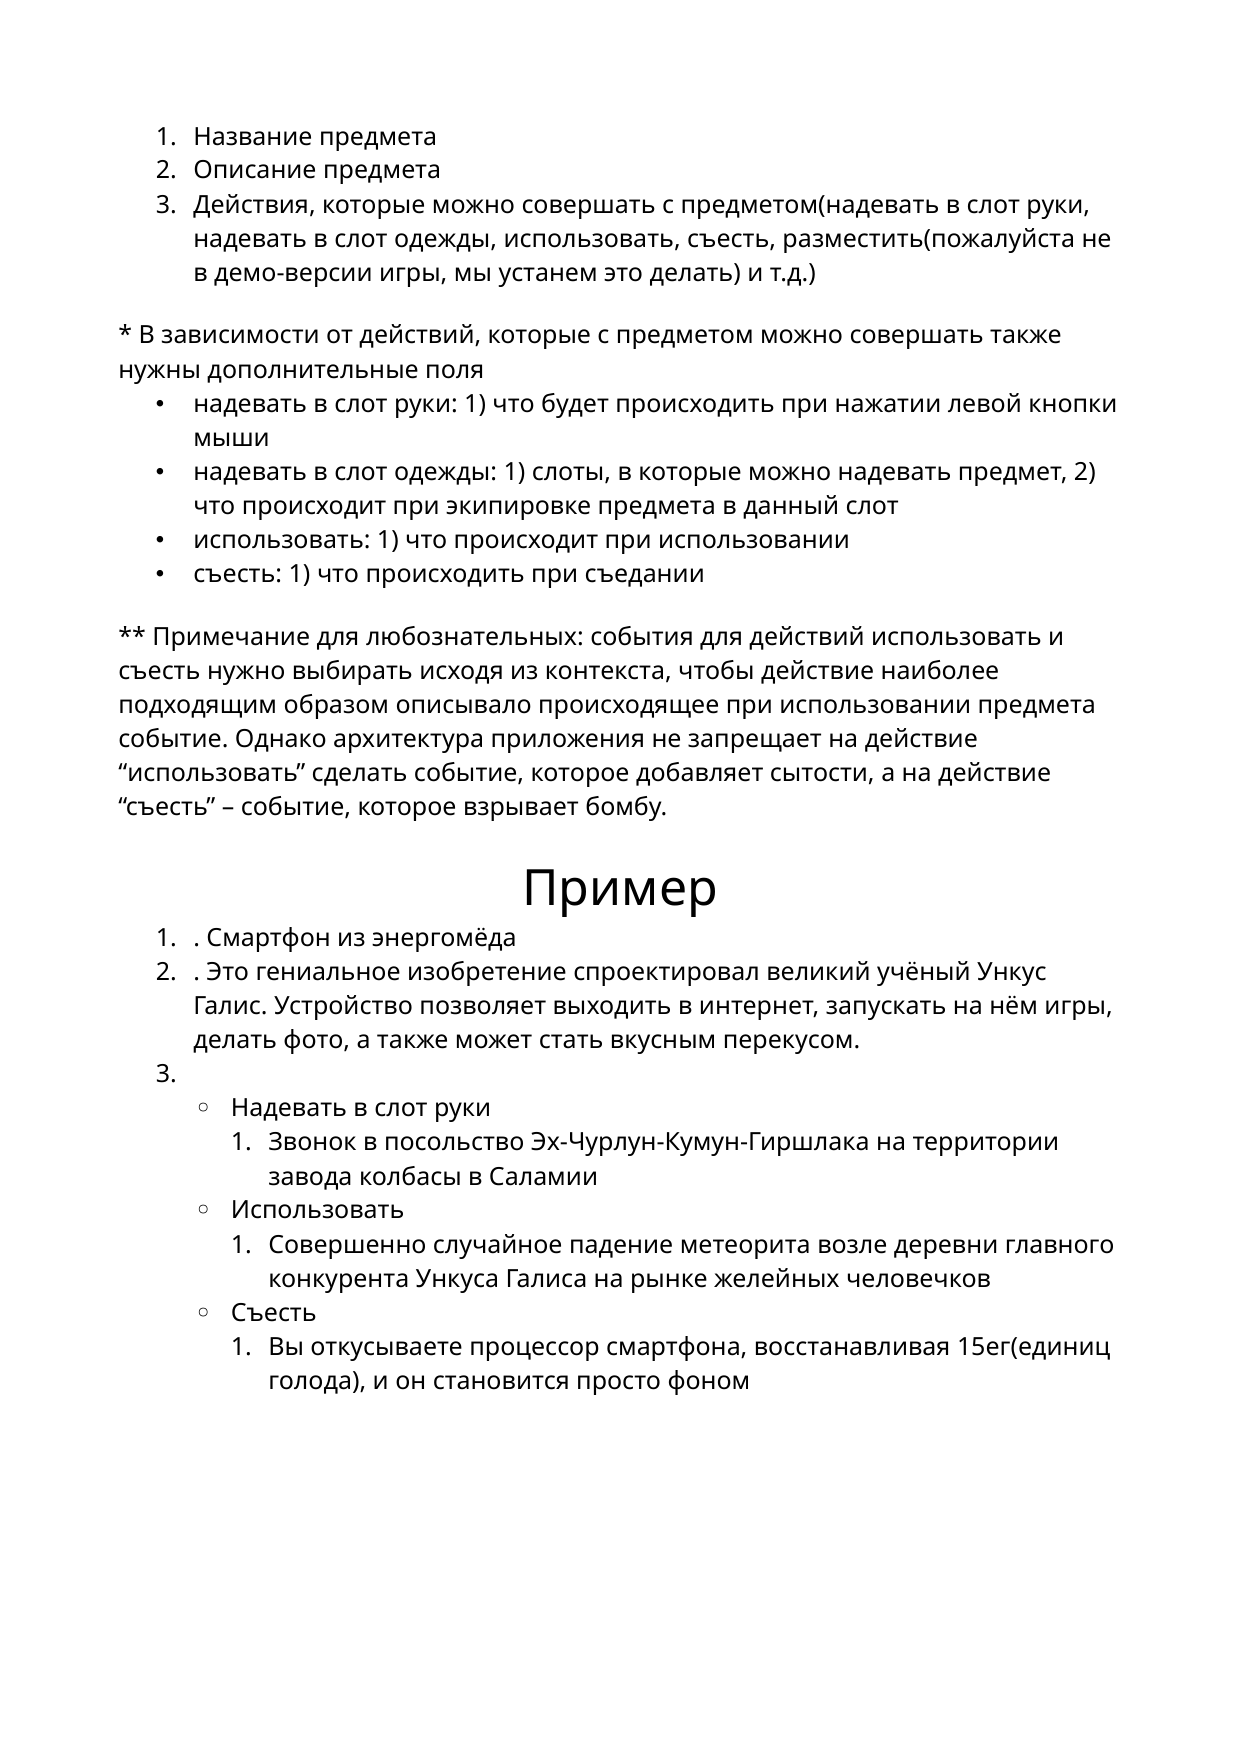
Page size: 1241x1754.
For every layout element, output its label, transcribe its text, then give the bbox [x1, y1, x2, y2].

text Пример [118, 852, 1122, 920]
list Съесть [193, 1294, 1122, 1328]
list надевать в слот одежды: 1) слоты, в которые можно надевать предмет, 2) что происходит при экипировке предмета в данный слот [156, 453, 1122, 522]
list Описание предмета [156, 152, 1122, 186]
list . Смартфон из энергомёда [156, 920, 1122, 954]
list . Это гениальное изобретение спроектировал великий учёный Ункус Галис. Устройство позволяет выходить в интернет, запускать на нём игры, делать фото, а также может стать вкусным перекусом. [156, 954, 1122, 1056]
list Использовать [193, 1192, 1122, 1226]
text ** Примечание для любознательных: события для действий использовать и съесть нужно выбирать исходя из контекста, чтобы действие наиболее подходящим образом описывало происходящее при использовании предмета событие. Однако архитектура приложения не запрещает на действие “использовать” сделать событие, которое добавляет сытости, а на действие “съесть” – событие, которое взрывает бомбу. [118, 618, 1122, 823]
list Звонок в посольство Эх-Чурлун-Кумун-Гиршлака на территории завода колбасы в Саламии [231, 1124, 1122, 1192]
list использовать: 1) что происходит при использовании [156, 522, 1122, 556]
list Совершенно случайное падение метеорита возле деревни главного конкурента Ункуса Галиса на рынке желейных человечков [231, 1226, 1122, 1294]
list Название предмета [156, 118, 1122, 152]
text * В зависимости от действий, которые с предметом можно совершать также нужны дополнительные поля [118, 317, 1122, 385]
list Вы откусываете процессор смартфона, восстанавливая 15ег(единиц голода), и он становится просто фоном [231, 1328, 1122, 1397]
list надевать в слот руки: 1) что будет происходить при нажатии левой кнопки мыши [156, 385, 1122, 453]
list Действия, которые можно совершать с предметом(надевать в слот руки, надевать в слот одежды, использовать, съесть, разместить(пожалуйста не в демо-версии игры, мы устанем это делать) и т.д.) [156, 186, 1122, 288]
list Надевать в слот руки [193, 1090, 1122, 1124]
list съесть: 1) что происходить при съедании [156, 556, 1122, 590]
